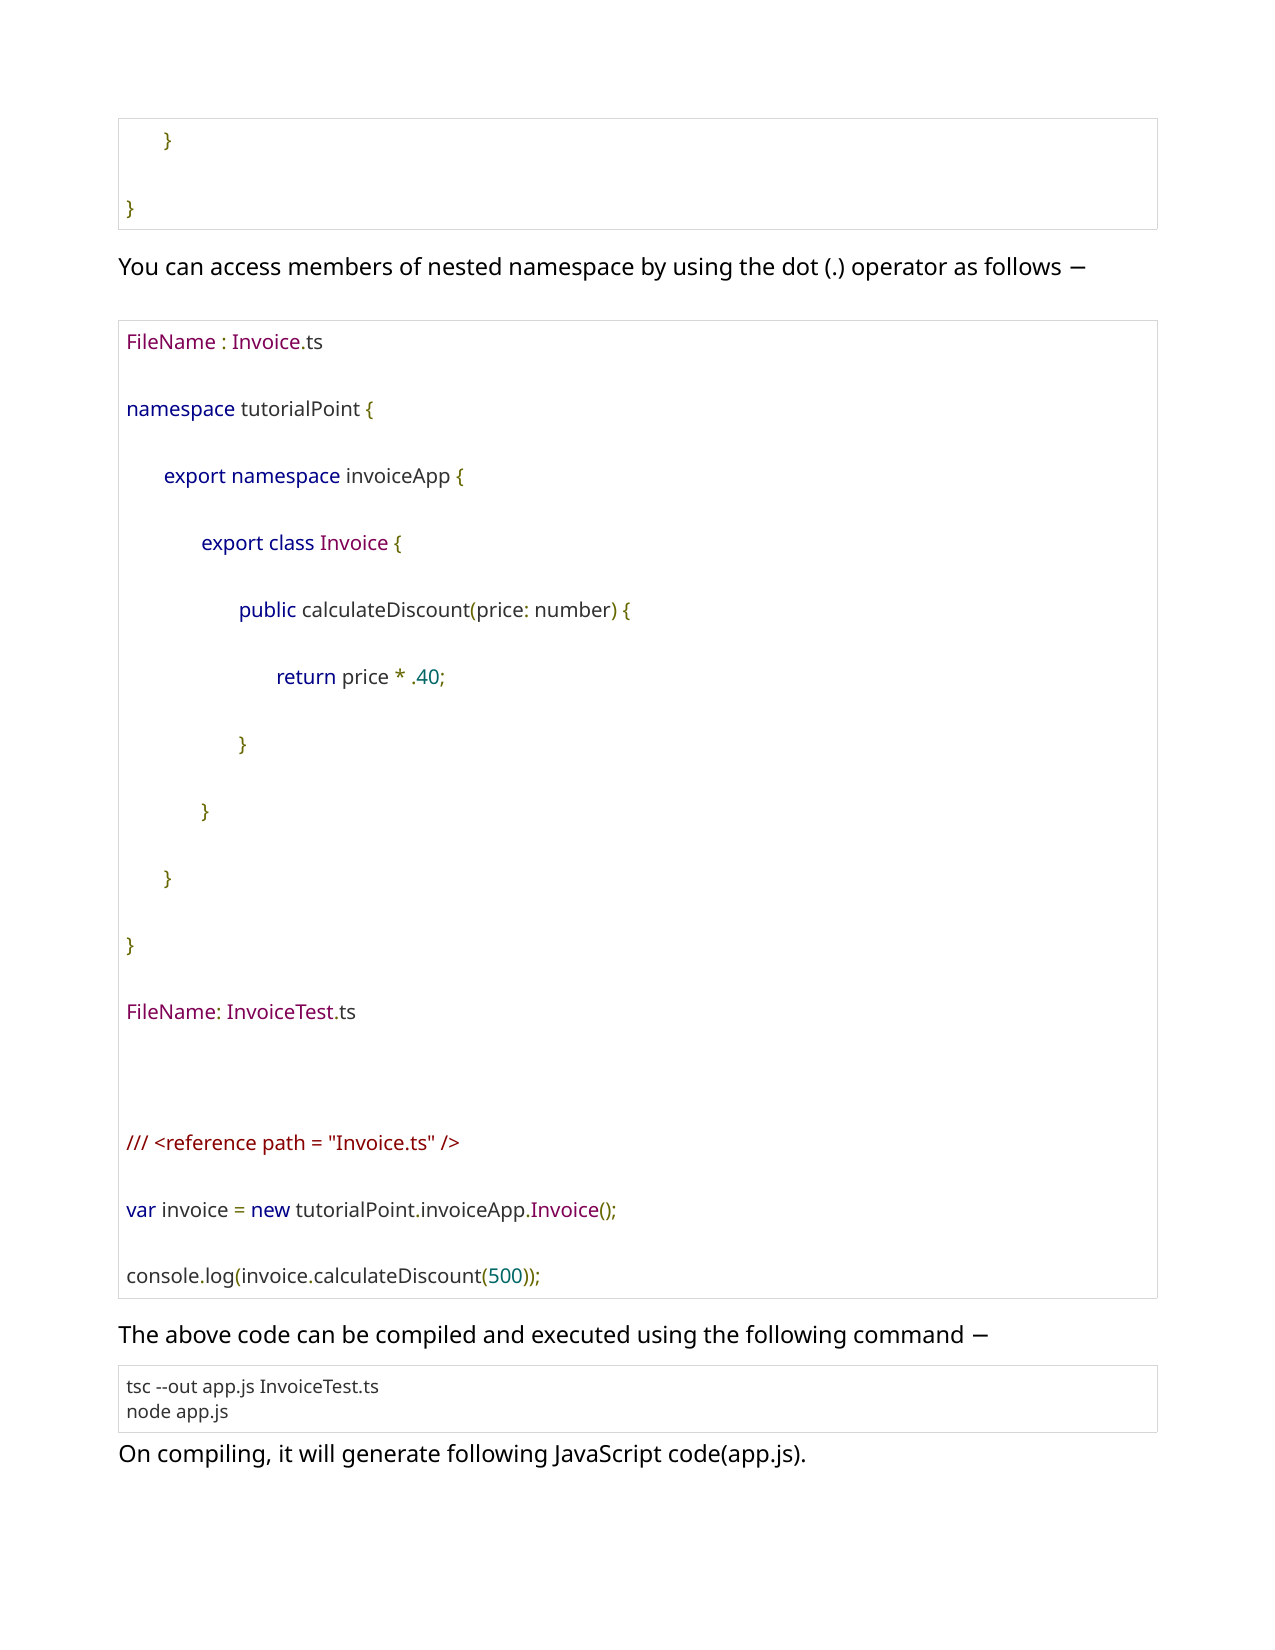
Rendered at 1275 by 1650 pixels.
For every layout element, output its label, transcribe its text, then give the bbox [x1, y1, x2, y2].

text var invoice = new tutorialPoint.invoiceApp.Invoice(); [119, 1187, 1157, 1223]
text return price * .40; [119, 655, 1157, 691]
text tsc --out app.js InvoiceTest.ts [119, 1366, 1157, 1391]
text } [119, 923, 1157, 959]
text } [119, 119, 1157, 154]
text export namespace invoiceApp { [119, 453, 1157, 489]
text } [119, 856, 1157, 892]
text /// <reference path = "Invoice.ts" /> [119, 1121, 1157, 1156]
text You can access members of nested namespace by using the dot (.) operator as follows − [118, 244, 1157, 282]
text } [119, 789, 1157, 825]
text } [119, 185, 1157, 229]
text FileName : Invoice.ts [119, 321, 1157, 356]
text The above code can be compiled and executed using the following command − [118, 1313, 1157, 1351]
text console.log(invoice.calculateDiscount(500)); [119, 1254, 1157, 1298]
text FileName: InvoiceTest.ts [119, 990, 1157, 1025]
text } [119, 722, 1157, 758]
text node app.js [119, 1391, 1157, 1432]
text On compiling, it will generate following JavaScript code(app.js). [118, 1433, 1157, 1470]
text public calculateDiscount(price: number) { [119, 588, 1157, 623]
text export class Invoice { [119, 521, 1157, 556]
text namespace tutorialPoint { [119, 387, 1157, 422]
